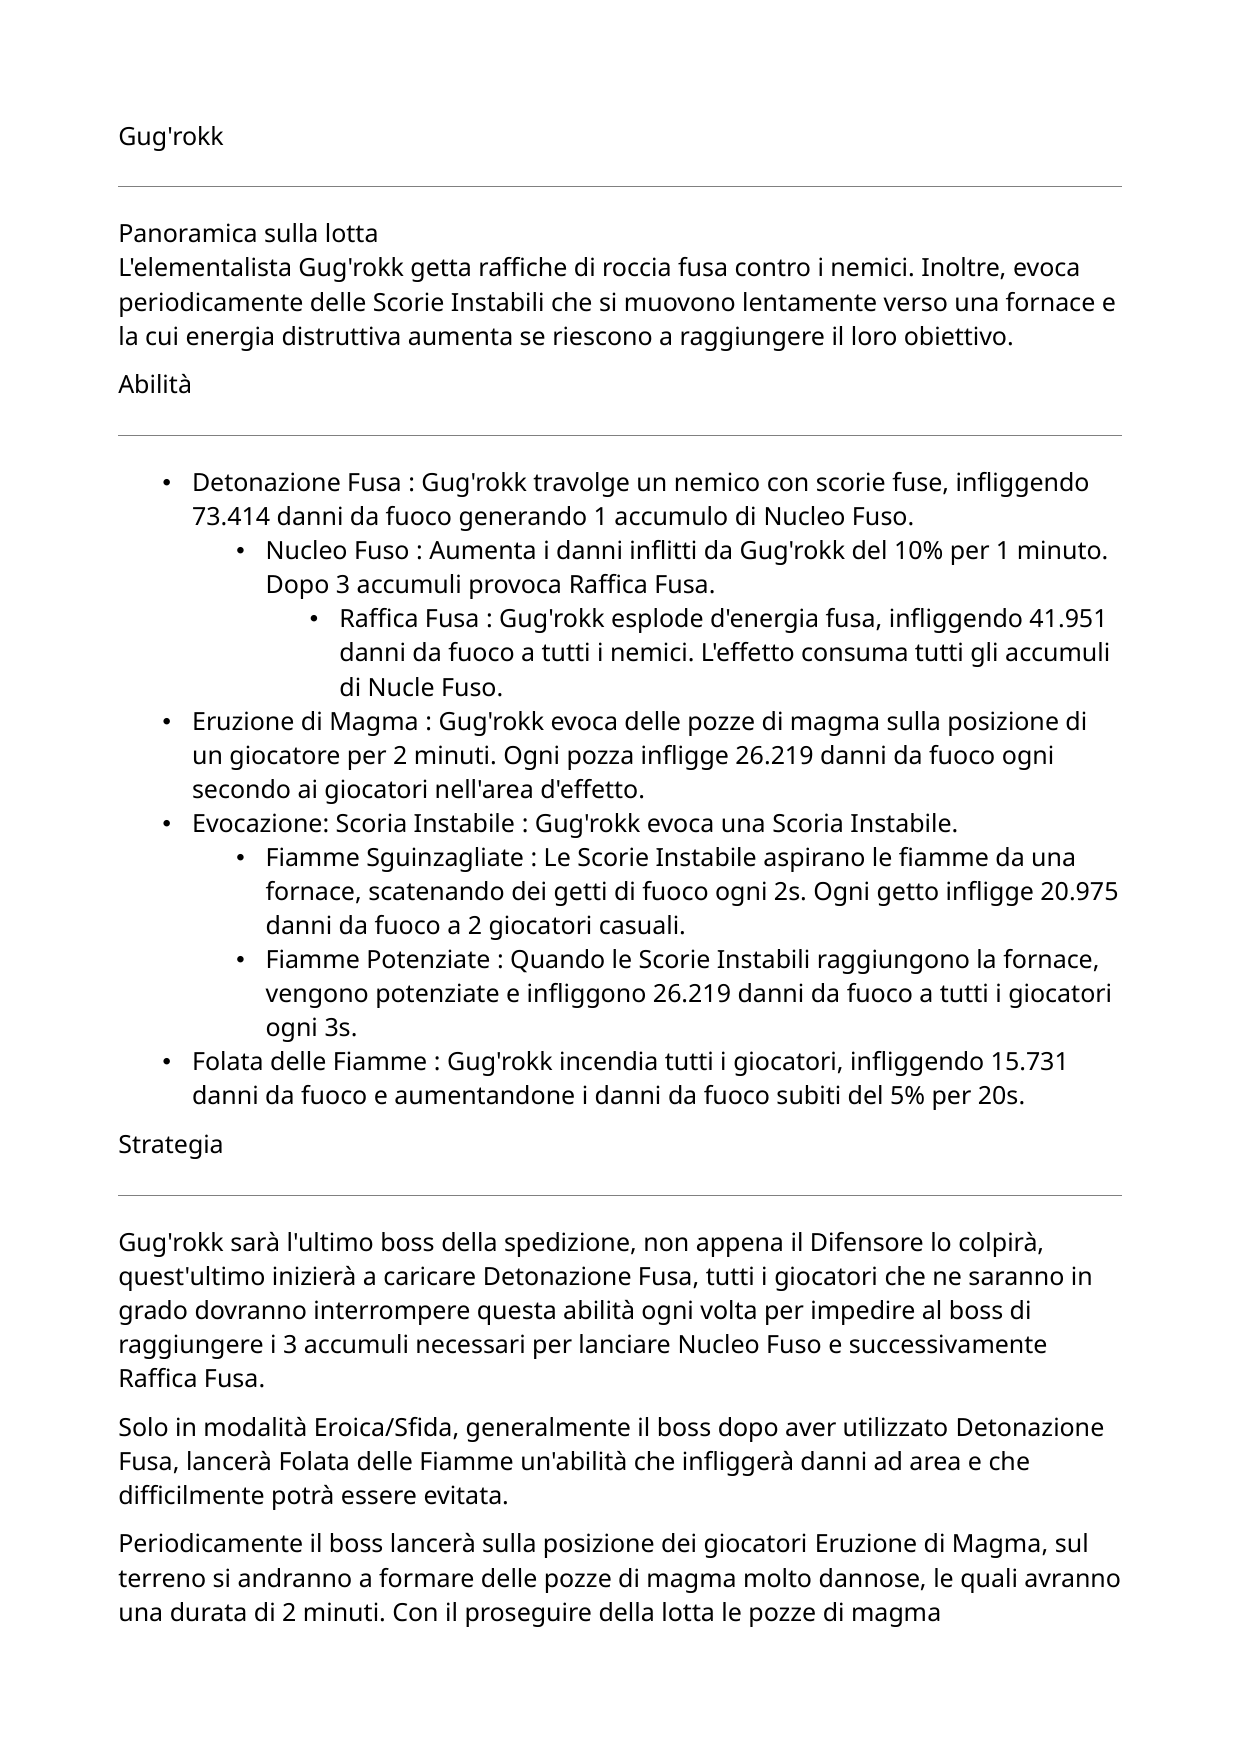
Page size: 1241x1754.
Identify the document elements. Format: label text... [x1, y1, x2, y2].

text Gug'rokk sarà l'ultimo boss della spedizione, non appena il Difensore lo colpirà, quest'ultimo inizierà a caricare Detonazione Fusa, tutti i giocatori che ne saranno in grado dovranno interrompere questa abilità ogni volta per impedire al boss di raggiungere i 3 accumuli necessari per lanciare Nucleo Fuso e successivamente Raffica Fusa. [118, 1224, 1122, 1395]
text L'elementalista Gug'rokk getta raffiche di roccia fusa contro i nemici. Inoltre, evoca periodicamente delle Scorie Instabili che si muovono lentamente verso una fornace e la cui energia distruttiva aumenta se riescono a raggiungere il loro obiettivo. [118, 250, 1122, 352]
list Nucleo Fuso : Aumenta i danni inflitti da Gug'rokk del 10% per 1 minuto. Dopo 3 accumuli provoca Raffica Fusa. [236, 533, 1122, 601]
subtitle Abilità [118, 367, 1122, 401]
list Folata delle Fiamme : Gug'rokk incendia tutti i giocatori, infliggendo 15.731 danni da fuoco e aumentandone i danni da fuoco subiti del 5% per 20s. [162, 1044, 1122, 1112]
list Detonazione Fusa : Gug'rokk travolge un nemico con scorie fuse, infliggendo 73.414 danni da fuoco generando 1 accumulo di Nucleo Fuso. [162, 465, 1122, 533]
subtitle Strategia [118, 1127, 1122, 1161]
list Eruzione di Magma : Gug'rokk evoca delle pozze di magma sulla posizione di un giocatore per 2 minuti. Ogni pozza infligge 26.219 danni da fuoco ogni secondo ai giocatori nell'area d'effetto. [162, 703, 1122, 805]
list Fiamme Potenziate : Quando le Scorie Instabili raggiungono la fornace, vengono potenziate e infliggono 26.219 danni da fuoco a tutti i giocatori ogni 3s. [236, 942, 1122, 1044]
text Periodicamente il boss lancerà sulla posizione dei giocatori Eruzione di Magma, sul terreno si andranno a formare delle pozze di magma molto dannose, le quali avranno una durata di 2 minuti. Con il proseguire della lotta le pozze di magma [118, 1526, 1122, 1628]
list Fiamme Sguinzagliate : Le Scorie Instabile aspirano le fiamme da una fornace, scatenando dei getti di fuoco ogni 2s. Ogni getto infligge 20.975 danni da fuoco a 2 giocatori casuali. [236, 839, 1122, 942]
list Evocazione: Scoria Instabile : Gug'rokk evoca una Scoria Instabile. [162, 805, 1122, 839]
list Raffica Fusa : Gug'rokk esplode d'energia fusa, infliggendo 41.951 danni da fuoco a tutti i nemici. L'effetto consuma tutti gli accumuli di Nucle Fuso. [309, 601, 1122, 703]
subtitle Panoramica sulla lotta [118, 216, 1122, 250]
text Solo in modalità Eroica/Sfida, generalmente il boss dopo aver utilizzato Detonazione Fusa, lancerà Folata delle Fiamme un'abilità che infliggerà danni ad area e che difficilmente potrà essere evitata. [118, 1409, 1122, 1512]
subtitle Gug'rokk [118, 118, 1122, 152]
